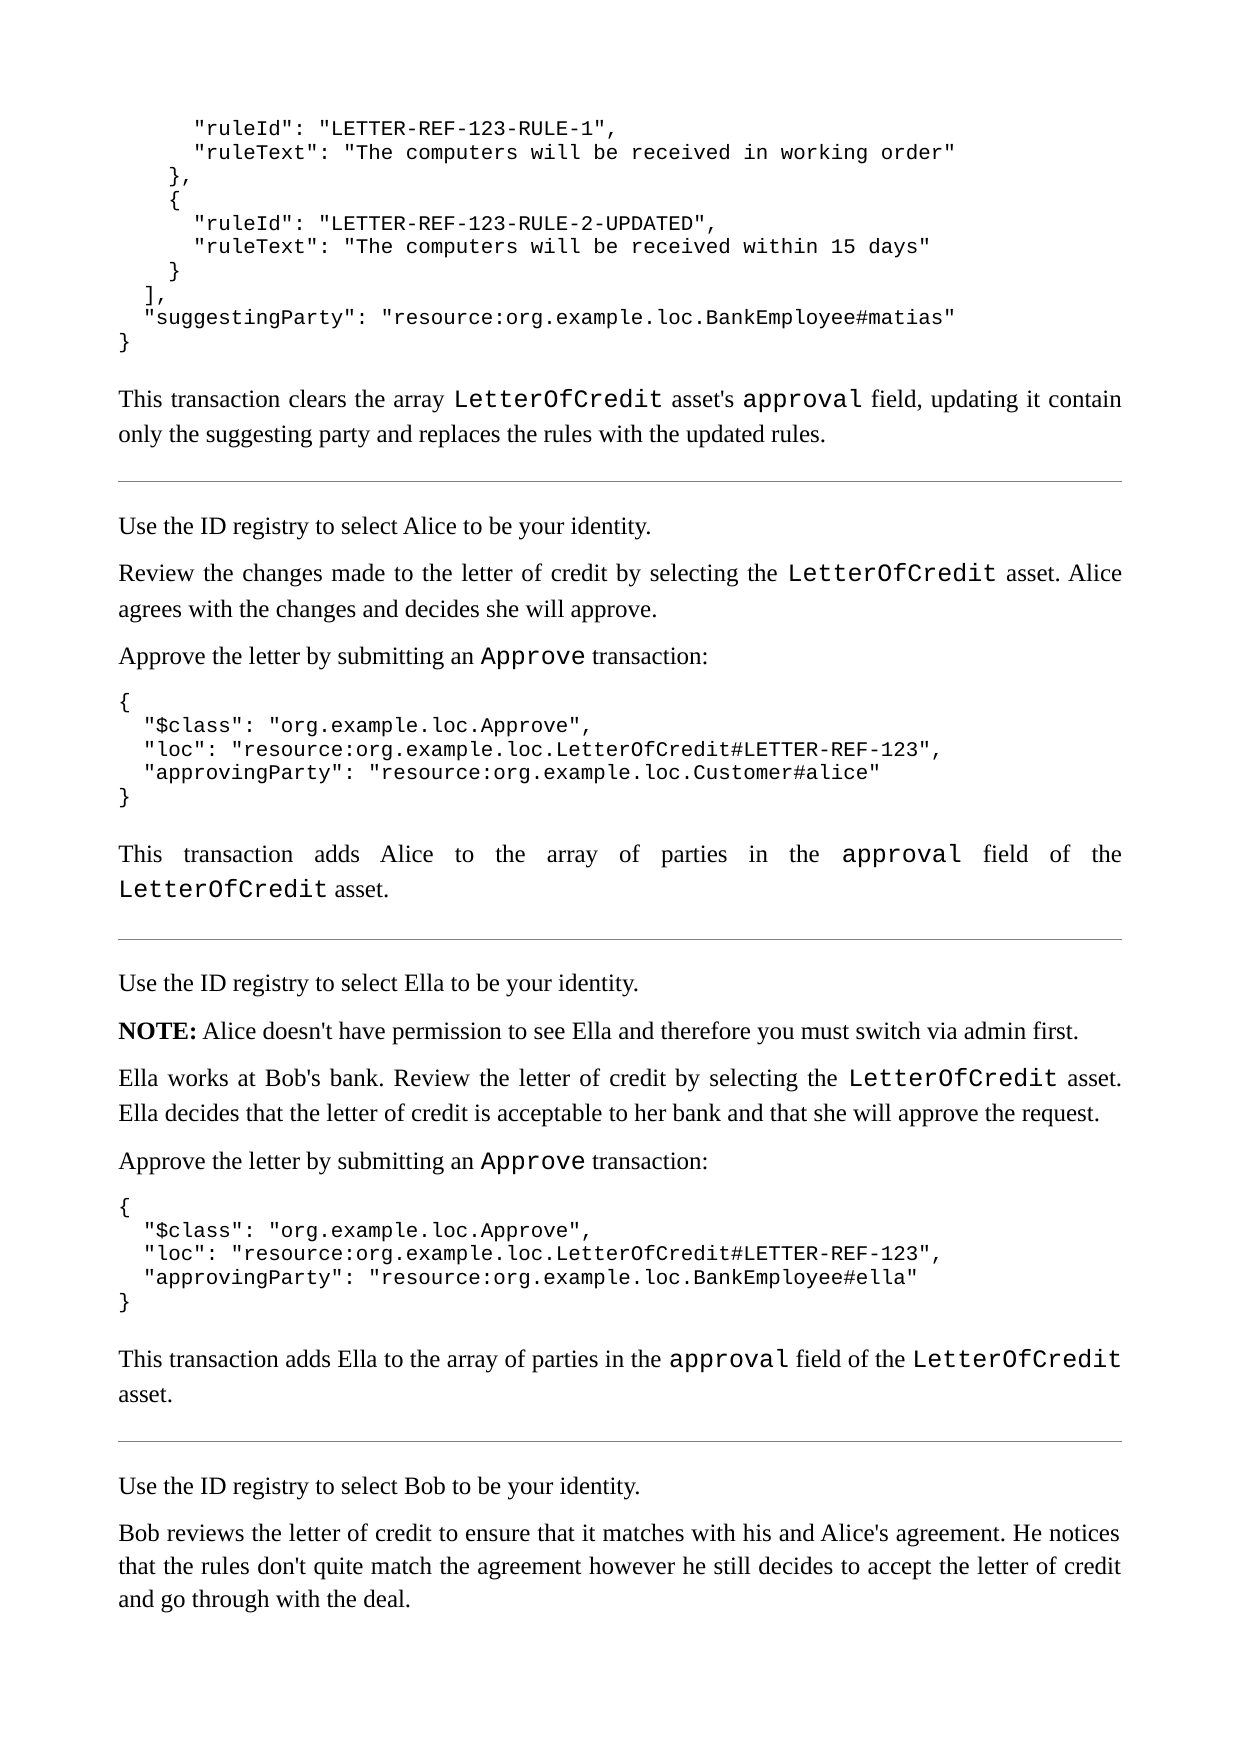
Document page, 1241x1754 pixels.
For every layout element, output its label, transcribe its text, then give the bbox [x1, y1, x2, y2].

text "loc": "resource:org.example.loc.LetterOfCredit#LETTER-REF-123", [118, 1243, 1122, 1267]
text This transaction adds Ella to the array of parties in the approval field of the LetterOfCredit asset. [118, 1344, 1122, 1408]
text "$class": "org.example.loc.Approve", [118, 715, 1122, 738]
text This transaction adds Alice to the array of parties in the approval field of the LetterOfCredit asset. [118, 839, 1122, 905]
text } [118, 260, 1122, 284]
text Use the ID registry to select Alice to be your identity. [118, 511, 1122, 540]
text } [118, 331, 1122, 354]
text "approvingParty": "resource:org.example.loc.BankEmployee#ella" [118, 1267, 1122, 1291]
text NOTE: Alice doesn't have permission to see Ella and therefore you must switch via admin first. [118, 1016, 1122, 1044]
text }, [118, 165, 1122, 189]
text This transaction clears the array LetterOfCredit asset's approval field, updating it contain only the suggesting party and replaces the rules with the updated rules. [118, 384, 1122, 448]
text { [118, 1196, 1122, 1220]
text ], [118, 284, 1122, 307]
text Approve the letter by submitting an Approve transaction: [118, 1146, 1122, 1177]
text } [118, 786, 1122, 809]
text Approve the letter by submitting an Approve transaction: [118, 641, 1122, 672]
text "approvingParty": "resource:org.example.loc.Customer#alice" [118, 762, 1122, 786]
text Review the changes made to the letter of credit by selecting the LetterOfCredit asset. Alice agrees with the changes and decides she will approve. [118, 558, 1122, 622]
text } [118, 1291, 1122, 1314]
text "ruleText": "The computers will be received in working order" [118, 142, 1122, 165]
text Use the ID registry to select Ella to be your identity. [118, 968, 1122, 997]
text "suggestingParty": "resource:org.example.loc.BankEmployee#matias" [118, 307, 1122, 331]
text Use the ID registry to select Bob to be your identity. [118, 1471, 1122, 1499]
text Ella works at Bob's bank. Review the letter of credit by selecting the LetterOfCredit asset. Ella decides that the letter of credit is acceptable to her bank and that she will approve the request. [118, 1063, 1122, 1127]
text "$class": "org.example.loc.Approve", [118, 1220, 1122, 1243]
text "ruleId": "LETTER-REF-123-RULE-2-UPDATED", [118, 213, 1122, 236]
text { [118, 189, 1122, 213]
text { [118, 691, 1122, 715]
text Bob reviews the letter of credit to ensure that it matches with his and Alice's agreement. He notices that the rules don't quite match the agreement however he still decides to accept the letter of credit and go through with the deal. [118, 1518, 1122, 1613]
text "ruleId": "LETTER-REF-123-RULE-1", [118, 118, 1122, 142]
text "loc": "resource:org.example.loc.LetterOfCredit#LETTER-REF-123", [118, 738, 1122, 762]
text "ruleText": "The computers will be received within 15 days" [118, 236, 1122, 260]
